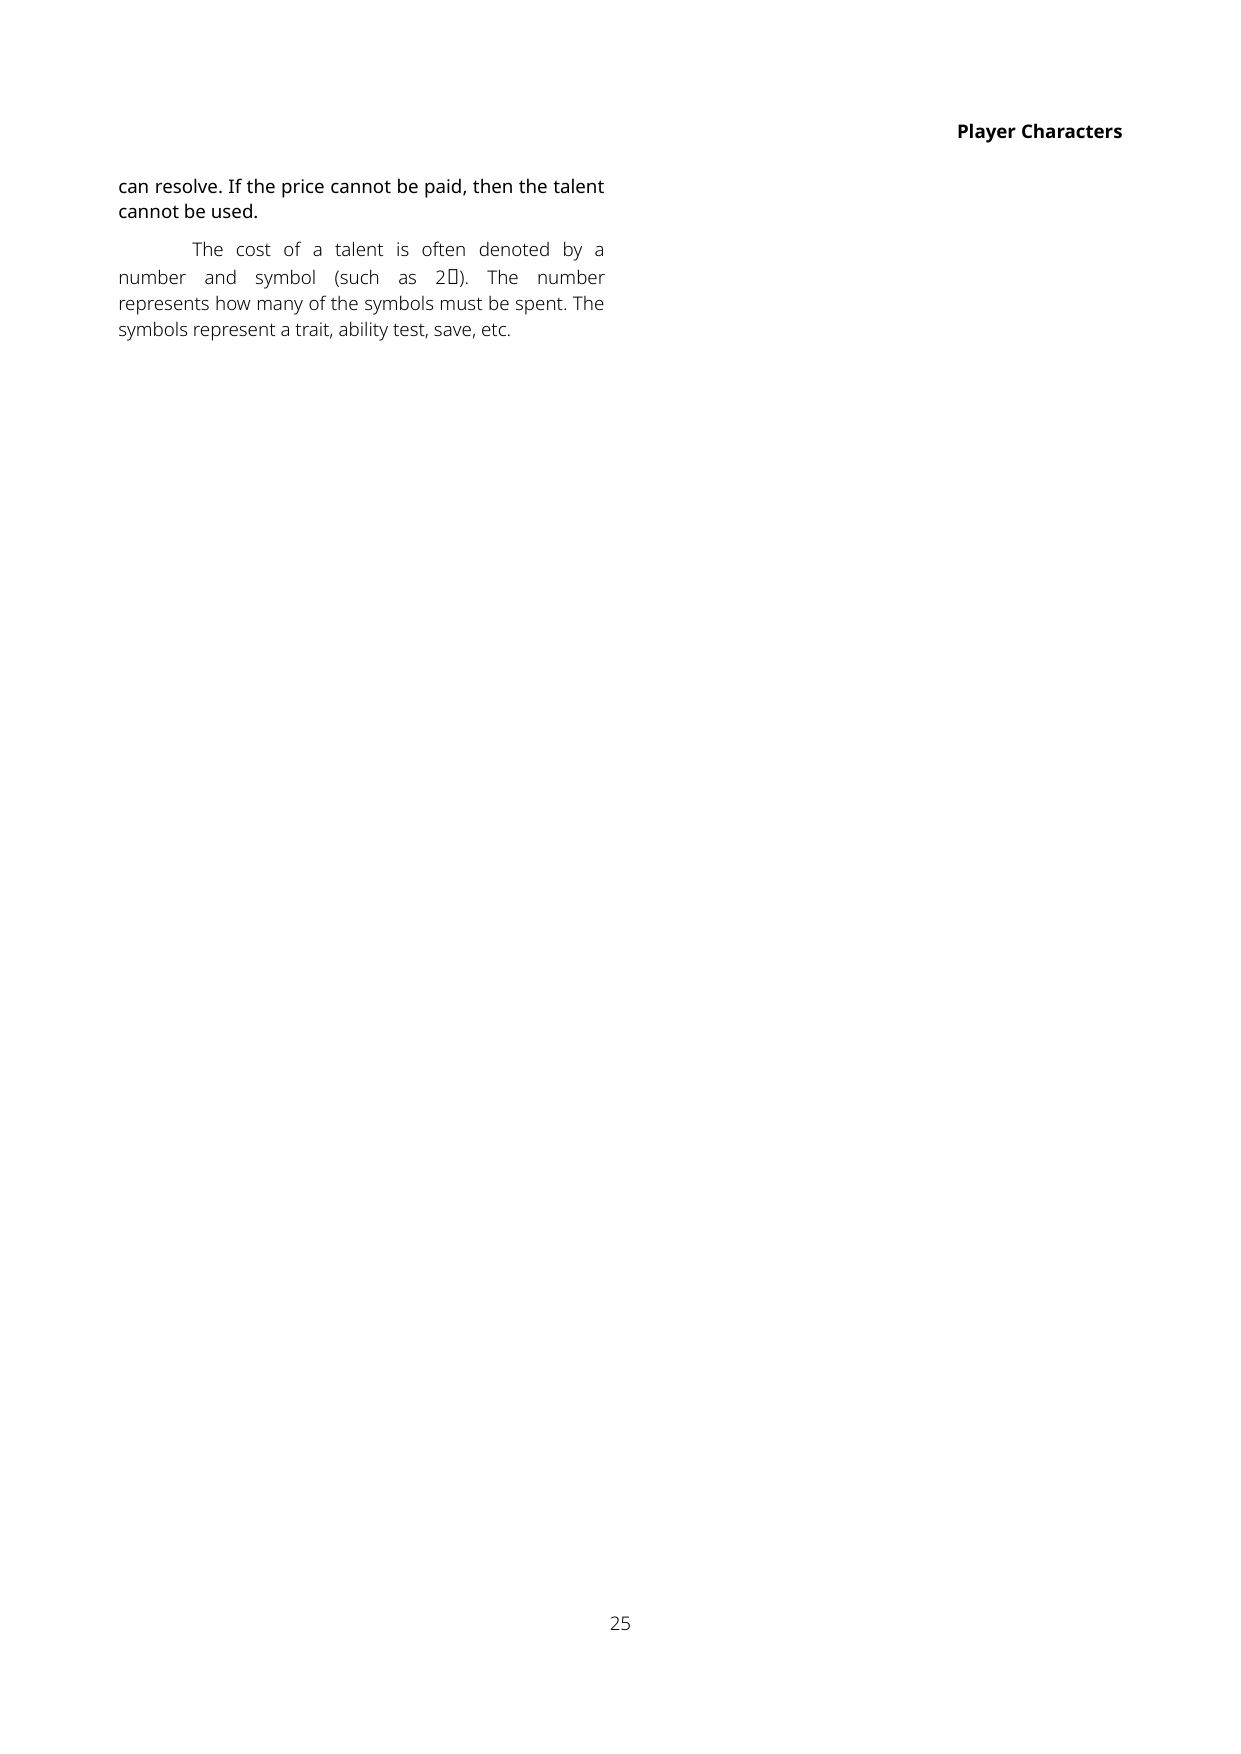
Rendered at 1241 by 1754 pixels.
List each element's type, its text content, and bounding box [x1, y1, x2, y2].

text can resolve. If the price cannot be paid, then the talent cannot be used. [118, 173, 605, 224]
text The cost of a talent is often denoted by a number and symbol (such as 2). The number represents how many of the symbols must be spent. The symbols represent a trait, ability test, save, etc. [118, 237, 605, 342]
